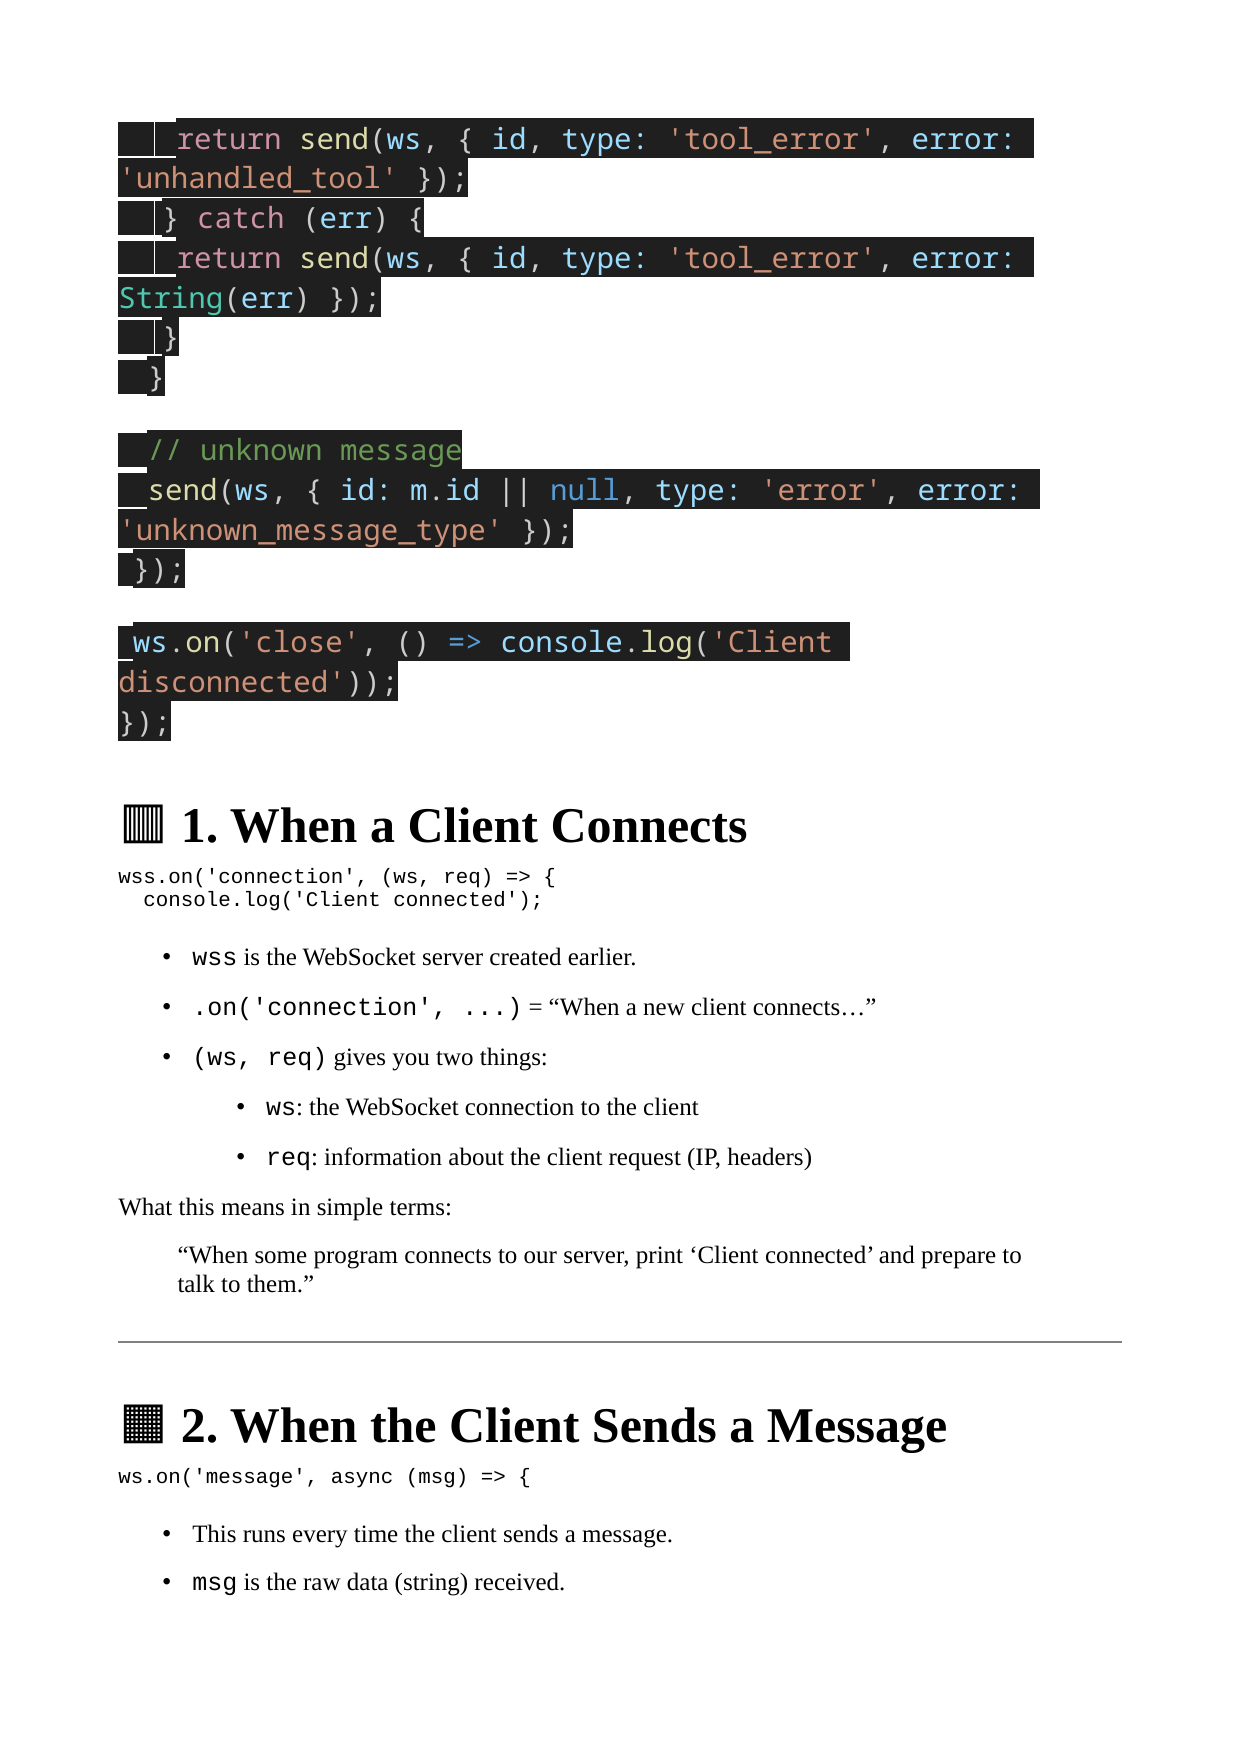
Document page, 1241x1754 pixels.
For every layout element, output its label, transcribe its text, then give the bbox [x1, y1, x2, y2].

text }); [118, 701, 1122, 741]
text return send(ws, { id, type: 'tool_error', error: 'unhandled_tool' }); [118, 118, 1122, 197]
list req: information about the client request (IP, headers) [236, 1142, 1122, 1173]
list This runs every time the client sends a message. [162, 1519, 1122, 1548]
text ws.on('close', () => console.log('Client disconnected')); [118, 622, 1122, 701]
text // unknown message [118, 429, 1122, 469]
text ws.on('message', async (msg) => { [118, 1466, 1122, 1490]
text “When some program connects to our server, print ‘Client connected’ and prepare to talk to them.” [177, 1240, 1063, 1297]
subtitle 🟧 2. When the Client Sends a Message [118, 1396, 1122, 1454]
list ws: the WebSocket connection to the client [236, 1092, 1122, 1123]
text }); [118, 548, 1122, 588]
text } [118, 317, 1122, 356]
list .on('connection', ...) = “When a new client connects…” [162, 992, 1122, 1023]
text send(ws, { id: m.id || null, type: 'error', error: 'unknown_message_type' }); [118, 469, 1122, 548]
text return send(ws, { id, type: 'tool_error', error: String(err) }); [118, 237, 1122, 317]
text console.log('Client connected'); [118, 889, 1122, 913]
list msg is the raw data (string) received. [162, 1567, 1122, 1598]
subtitle 🟥 1. When a Client Connects [118, 796, 1122, 853]
text wss.on('connection', (ws, req) => { [118, 866, 1122, 889]
text } [118, 356, 1122, 396]
list (ws, req) gives you two things: [162, 1042, 1122, 1073]
list wss is the WebSocket server created earlier. [162, 942, 1122, 973]
text What this means in simple terms: [118, 1192, 1122, 1221]
text } catch (err) { [118, 197, 1122, 237]
